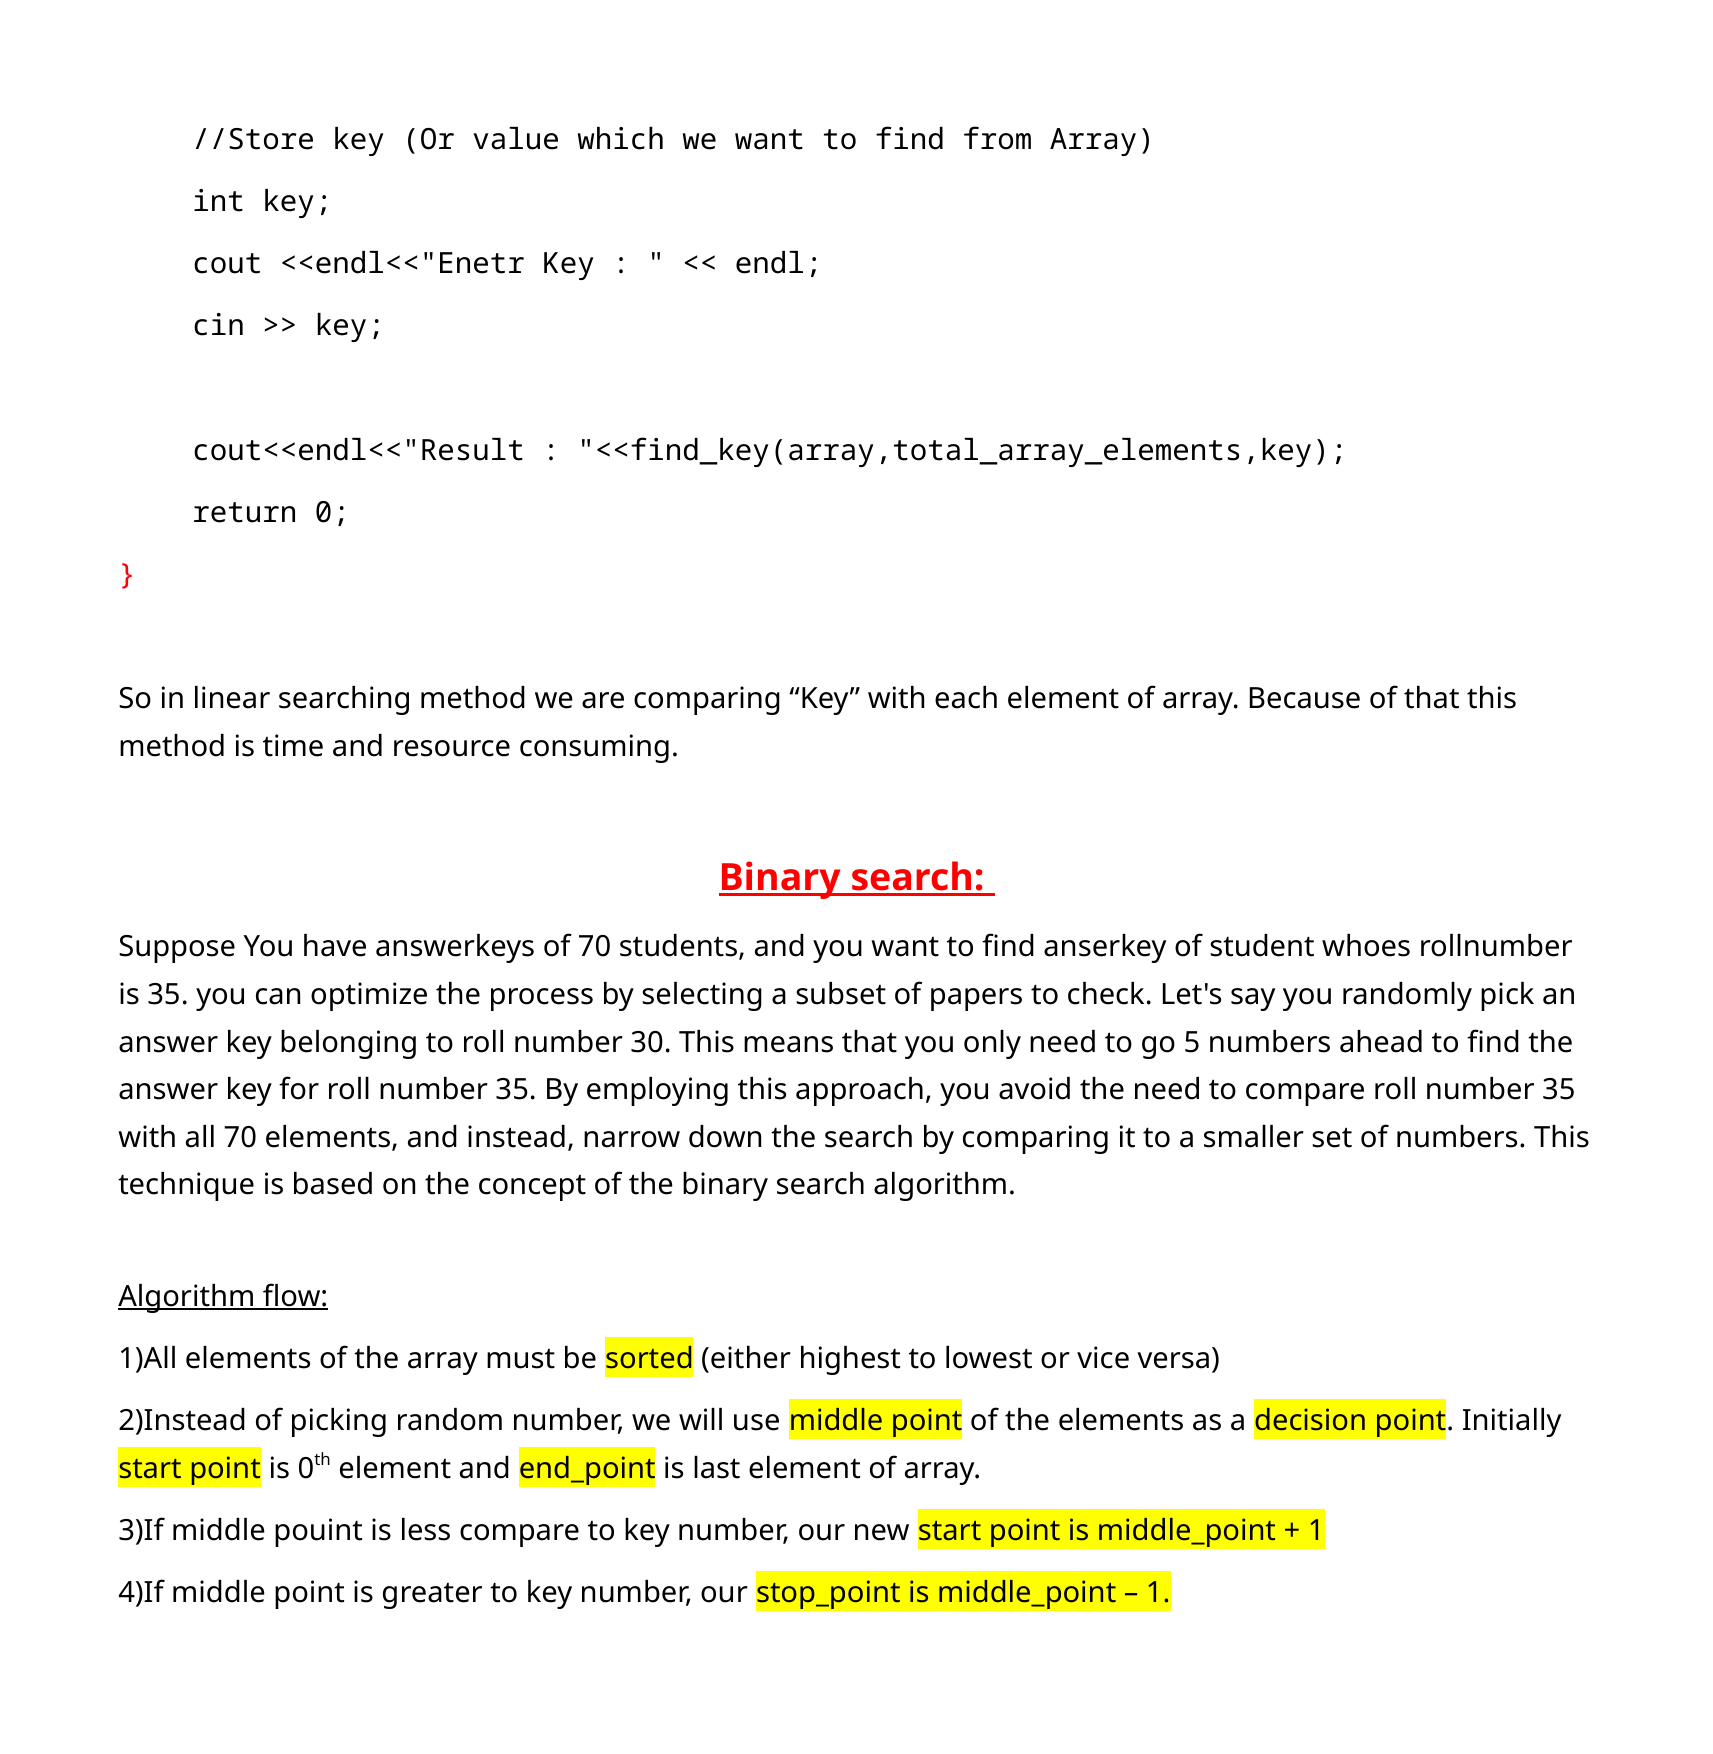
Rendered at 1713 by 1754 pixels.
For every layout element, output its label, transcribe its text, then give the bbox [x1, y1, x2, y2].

text cout<<endl<<"Result : "<<find_key(array,total_array_elements,key); [118, 429, 1594, 469]
text 3)If middle pouint is less compare to key number, our new start point is middle_point + 1 [118, 1509, 1594, 1549]
text cout <<endl<<"Enetr Key : " << endl; [118, 242, 1594, 282]
text int key; [118, 180, 1594, 220]
text Suppose You have answerkeys of 70 students, and you want to find anserkey of student whoes rollnumber is 35. you can optimize the process by selecting a subset of papers to check. Let's say you randomly pick an answer key belonging to roll number 30. This means that you only need to go 5 numbers ahead to find the answer key for roll number 35. By employing this approach, you avoid the need to compare roll number 35 with all 70 elements, and instead, narrow down the search by comparing it to a smaller set of numbers. This technique is based on the concept of the binary search algorithm. [118, 926, 1594, 1203]
text Algorithm flow: [118, 1275, 1594, 1314]
text Binary search: [118, 850, 1594, 901]
text 1)All elements of the array must be sorted (either highest to lowest or vice versa) [118, 1337, 1594, 1377]
text return 0; [118, 491, 1594, 531]
text So in linear searching method we are comparing “Key” with each element of array. Because of that this method is time and resource consuming. [118, 678, 1594, 765]
text //Store key (Or value which we want to find from Array) [118, 118, 1594, 158]
text } [118, 553, 1594, 593]
text 2)Instead of picking random number, we will use middle point of the elements as a decision point. Initially start point is 0th element and end_point is last element of array. [118, 1399, 1594, 1487]
text cin >> key; [118, 305, 1594, 344]
text 4)If middle point is greater to key number, our stop_point is middle_point – 1. [118, 1571, 1594, 1611]
